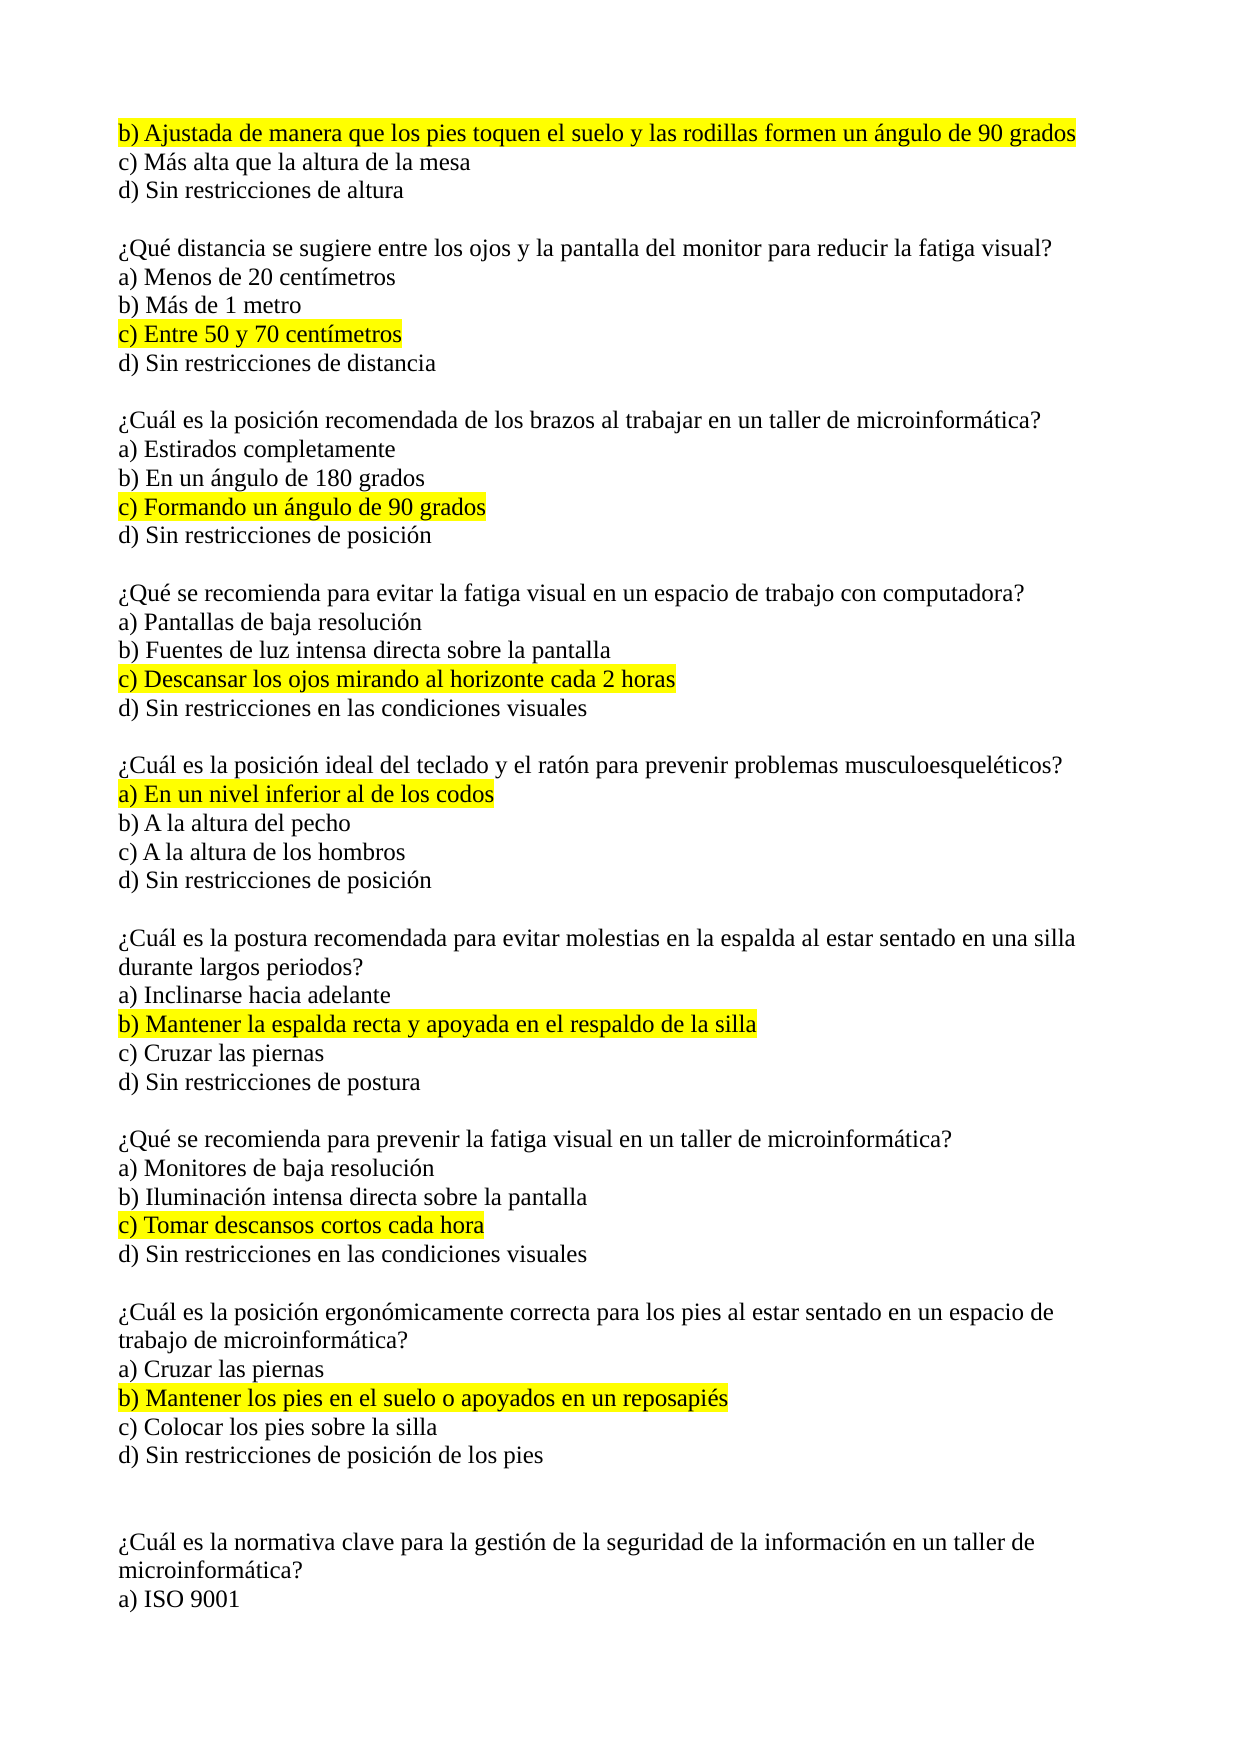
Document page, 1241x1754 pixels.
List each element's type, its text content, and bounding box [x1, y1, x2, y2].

text ¿Cuál es la posición ideal del teclado y el ratón para prevenir problemas musculoesqueléticos? [118, 751, 1122, 779]
text d) Sin restricciones en las condiciones visuales [118, 1239, 1122, 1268]
text a) ISO 9001 [118, 1584, 1122, 1613]
text d) Sin restricciones de distancia [118, 348, 1122, 377]
text d) Sin restricciones de postura [118, 1067, 1122, 1096]
text b) Mantener la espalda recta y apoyada en el respaldo de la silla [118, 1009, 1122, 1038]
text a) Menos de 20 centímetros [118, 262, 1122, 291]
text b) A la altura del pecho [118, 808, 1122, 837]
text c) Formando un ángulo de 90 grados [118, 492, 1122, 521]
text c) Más alta que la altura de la mesa [118, 147, 1122, 176]
text c) Tomar descansos cortos cada hora [118, 1211, 1122, 1239]
text a) Inclinarse hacia adelante [118, 981, 1122, 1009]
text c) Cruzar las piernas [118, 1038, 1122, 1067]
text c) Descansar los ojos mirando al horizonte cada 2 horas [118, 664, 1122, 693]
text c) Colocar los pies sobre la silla [118, 1412, 1122, 1441]
text b) Mantener los pies en el suelo o apoyados en un reposapiés [118, 1383, 1122, 1412]
text c) Entre 50 y 70 centímetros [118, 319, 1122, 348]
text d) Sin restricciones de posición de los pies [118, 1441, 1122, 1469]
text d) Sin restricciones de posición [118, 521, 1122, 549]
text d) Sin restricciones de altura [118, 176, 1122, 204]
text c) A la altura de los hombros [118, 837, 1122, 866]
text ¿Qué se recomienda para evitar la fatiga visual en un espacio de trabajo con computadora? [118, 578, 1122, 607]
text a) Estirados completamente [118, 434, 1122, 463]
text ¿Qué se recomienda para prevenir la fatiga visual en un taller de microinformática? [118, 1124, 1122, 1153]
text ¿Cuál es la posición ergonómicamente correcta para los pies al estar sentado en un espacio de trabajo de microinformática? [118, 1297, 1122, 1354]
text b) Ajustada de manera que los pies toquen el suelo y las rodillas formen un ángulo de 90 grados [118, 118, 1122, 147]
text b) Más de 1 metro [118, 291, 1122, 319]
text d) Sin restricciones de posición [118, 866, 1122, 894]
text a) Pantallas de baja resolución [118, 607, 1122, 636]
text a) Monitores de baja resolución [118, 1153, 1122, 1182]
text ¿Cuál es la posición recomendada de los brazos al trabajar en un taller de microinformática? [118, 406, 1122, 434]
text ¿Cuál es la postura recomendada para evitar molestias en la espalda al estar sentado en una silla durante largos periodos? [118, 923, 1122, 981]
text b) En un ángulo de 180 grados [118, 463, 1122, 492]
text a) En un nivel inferior al de los codos [118, 779, 1122, 808]
text d) Sin restricciones en las condiciones visuales [118, 693, 1122, 722]
text ¿Qué distancia se sugiere entre los ojos y la pantalla del monitor para reducir la fatiga visual? [118, 233, 1122, 262]
text b) Iluminación intensa directa sobre la pantalla [118, 1182, 1122, 1211]
text a) Cruzar las piernas [118, 1354, 1122, 1383]
text ¿Cuál es la normativa clave para la gestión de la seguridad de la información en un taller de microinformática? [118, 1527, 1122, 1584]
text b) Fuentes de luz intensa directa sobre la pantalla [118, 636, 1122, 664]
